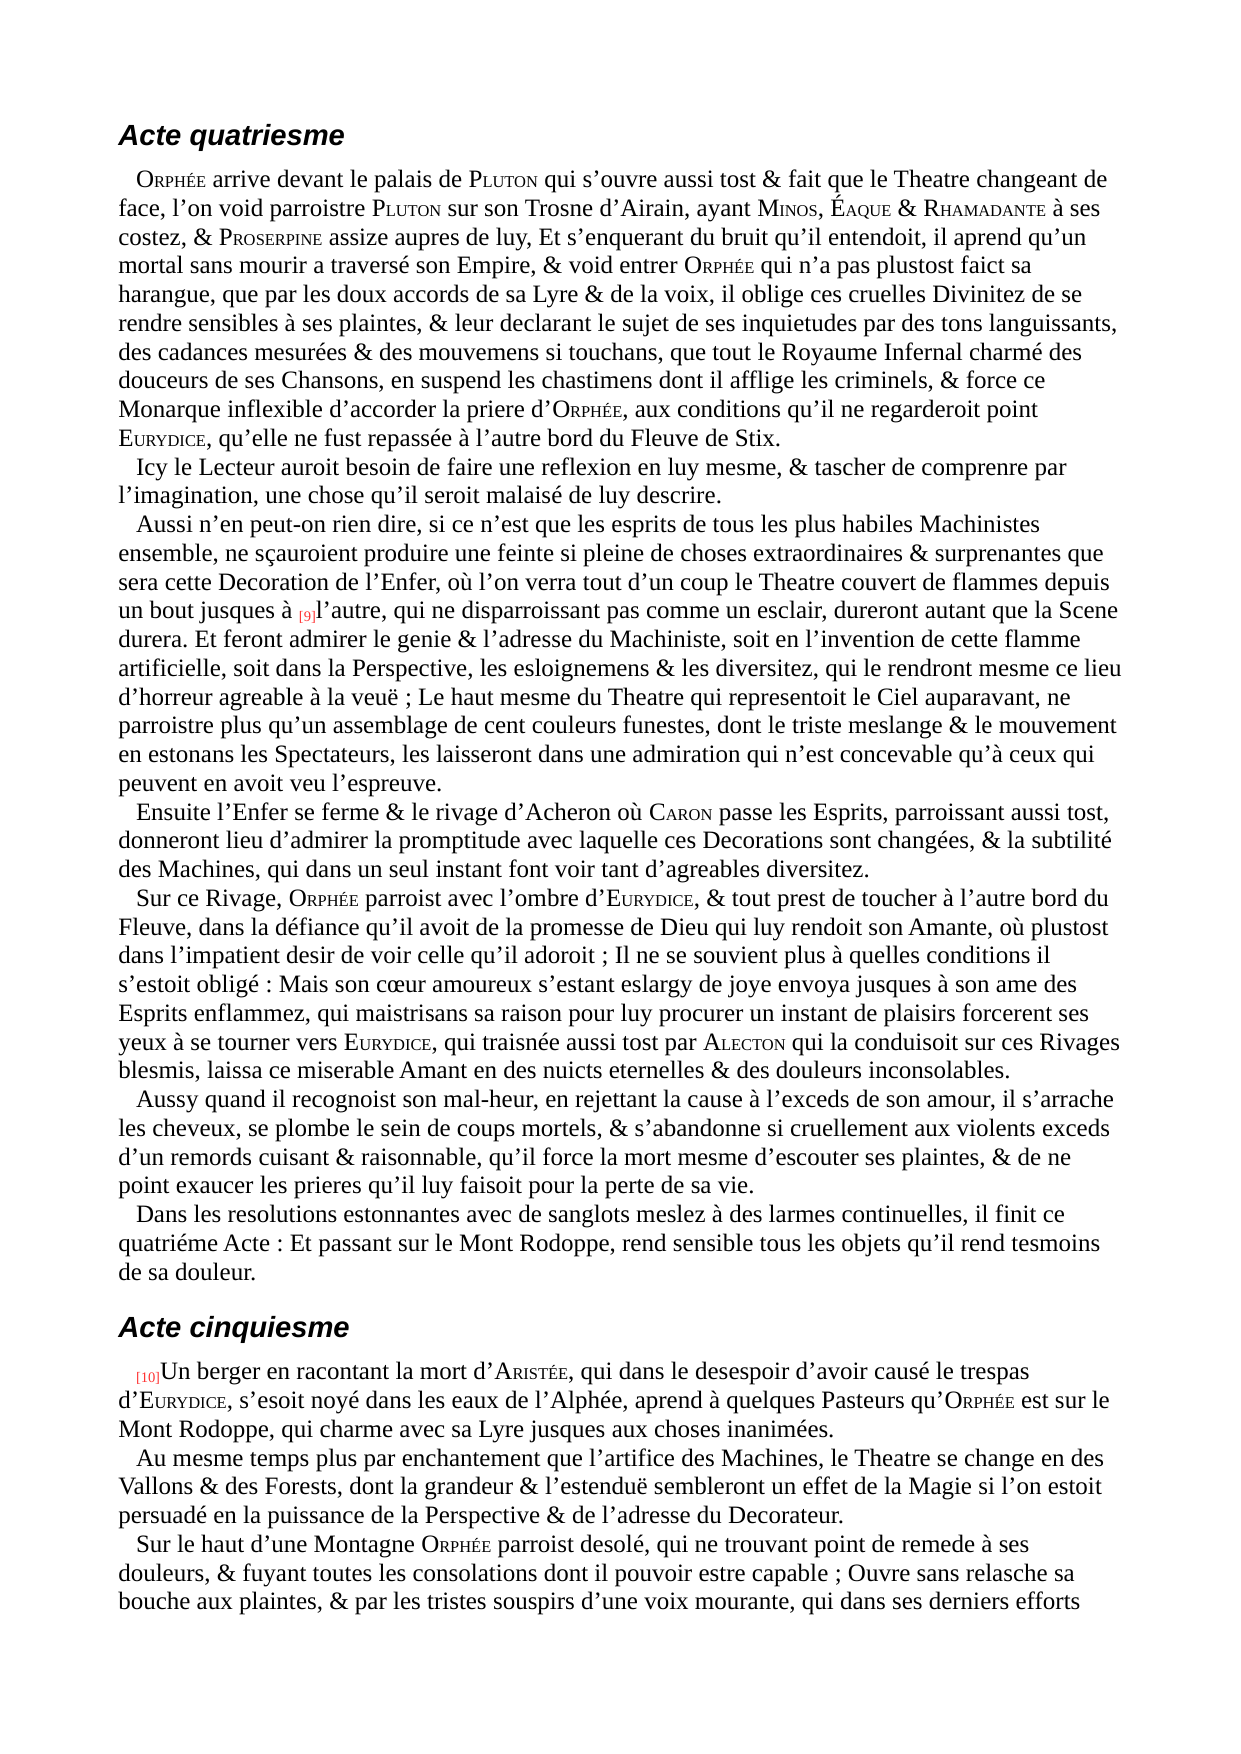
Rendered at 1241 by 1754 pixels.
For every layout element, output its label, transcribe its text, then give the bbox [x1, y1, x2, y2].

text Sur le haut d’une Montagne Orphée parroist desolé, qui ne trouvant point de remede à ses douleurs, & fuyant toutes les consolations dont il pouvoir estre capable ; Ouvre sans relasche sa bouche aux plaintes, & par les tristes souspirs d’une voix mourante, qui dans ses derniers efforts [118, 1529, 1122, 1615]
text Orphée arrive devant le palais de Pluton qui s’ouvre aussi tost & fait que le Theatre changeant de face, l’on void parroistre Pluton sur son Trosne d’Airain, ayant Minos, Éaque & Rhamadante à ses costez, & Proserpine assize aupres de luy, Et s’enquerant du bruit qu’il entendoit, il aprend qu’un mortal sans mourir a traversé son Empire, & void entrer Orphée qui n’a pas plustost faict sa harangue, que par les doux accords de sa Lyre & de la voix, il oblige ces cruelles Divinitez de se rendre sensibles à ses plaintes, & leur declarant le sujet de ses inquietudes par des tons languissants, des cadances mesurées & des mouvemens si touchans, que tout le Royaume Infernal charmé des douceurs de ses Chansons, en suspend les chastimens dont il afflige les criminels, & force ce Monarque inflexible d’accorder la priere d’Orphée, aux conditions qu’il ne regarderoit point Eurydice, qu’elle ne fust repassée à l’autre bord du Fleuve de Stix. [118, 164, 1122, 452]
text Au mesme temps plus par enchantement que l’artifice des Machines, le Theatre se change en des Vallons & des Forests, dont la grandeur & l’estenduë sembleront un effet de la Magie si l’on estoit persuadé en la puissance de la Perspective & de l’adresse du Decorateur. [118, 1443, 1122, 1529]
subtitle Acte quatriesme [118, 118, 1122, 152]
text Icy le Lecteur auroit besoin de faire une reflexion en luy mesme, & tascher de comprenre par l’imagination, une chose qu’il seroit malaisé de luy descrire. [118, 452, 1122, 509]
text Aussy quand il recognoist son mal-heur, en rejettant la cause à l’exceds de son amour, il s’arrache les cheveux, se plombe le sein de coups mortels, & s’abandonne si cruellement aux violents exceds d’un remords cuisant & raisonnable, qu’il force la mort mesme d’escouter ses plaintes, & de ne point exaucer les prieres qu’il luy faisoit pour la perte de sa vie. [118, 1084, 1122, 1199]
text [10]Un berger en racontant la mort d’Aristée, qui dans le desespoir d’avoir causé le trespas d’Eurydice, s’esoit noyé dans les eaux de l’Alphée, aprend à quelques Pasteurs qu’Orphée est sur le Mont Rodoppe, qui charme avec sa Lyre jusques aux choses inanimées. [118, 1356, 1122, 1443]
text Aussi n’en peut-on rien dire, si ce n’est que les esprits de tous les plus habiles Machinistes ensemble, ne sçauroient produire une feinte si pleine de choses extraordinaires & surprenantes que sera cette Decoration de l’Enfer, où l’on verra tout d’un coup le Theatre couvert de flammes depuis un bout jusques à [9]l’autre, qui ne disparroissant pas comme un esclair, dureront autant que la Scene durera. Et feront admirer le genie & l’adresse du Machiniste, soit en l’invention de cette flamme artificielle, soit dans la Perspective, les esloignemens & les diversitez, qui le rendront mesme ce lieu d’horreur agreable à la veuë ; Le haut mesme du Theatre qui representoit le Ciel auparavant, ne parroistre plus qu’un assemblage de cent couleurs funestes, dont le triste meslange & le mouvement en estonans les Spectateurs, les laisseront dans une admiration qui n’est concevable qu’à ceux qui peuvent en avoit veu l’espreuve. [118, 509, 1122, 797]
subtitle Acte cinquiesme [118, 1310, 1122, 1344]
text Dans les resolutions estonnantes avec de sanglots meslez à des larmes continuelles, il finit ce quatriéme Acte : Et passant sur le Mont Rodoppe, rend sensible tous les objets qu’il rend tesmoins de sa douleur. [118, 1199, 1122, 1285]
text Ensuite l’Enfer se ferme & le rivage d’Acheron où Caron passe les Esprits, parroissant aussi tost, donneront lieu d’admirer la promptitude avec laquelle ces Decorations sont changées, & la subtilité des Machines, qui dans un seul instant font voir tant d’agreables diversitez. [118, 797, 1122, 883]
text Sur ce Rivage, Orphée parroist avec l’ombre d’Eurydice, & tout prest de toucher à l’autre bord du Fleuve, dans la défiance qu’il avoit de la promesse de Dieu qui luy rendoit son Amante, où plustost dans l’impatient desir de voir celle qu’il adoroit ; Il ne se souvient plus à quelles conditions il s’estoit obligé : Mais son cœur amoureux s’estant eslargy de joye envoya jusques à son ame des Esprits enflammez, qui maistrisans sa raison pour luy procurer un instant de plaisirs forcerent ses yeux à se tourner vers Eurydice, qui traisnée aussi tost par Alecton qui la conduisoit sur ces Rivages blesmis, laissa ce miserable Amant en des nuicts eternelles & des douleurs inconsolables. [118, 883, 1122, 1084]
